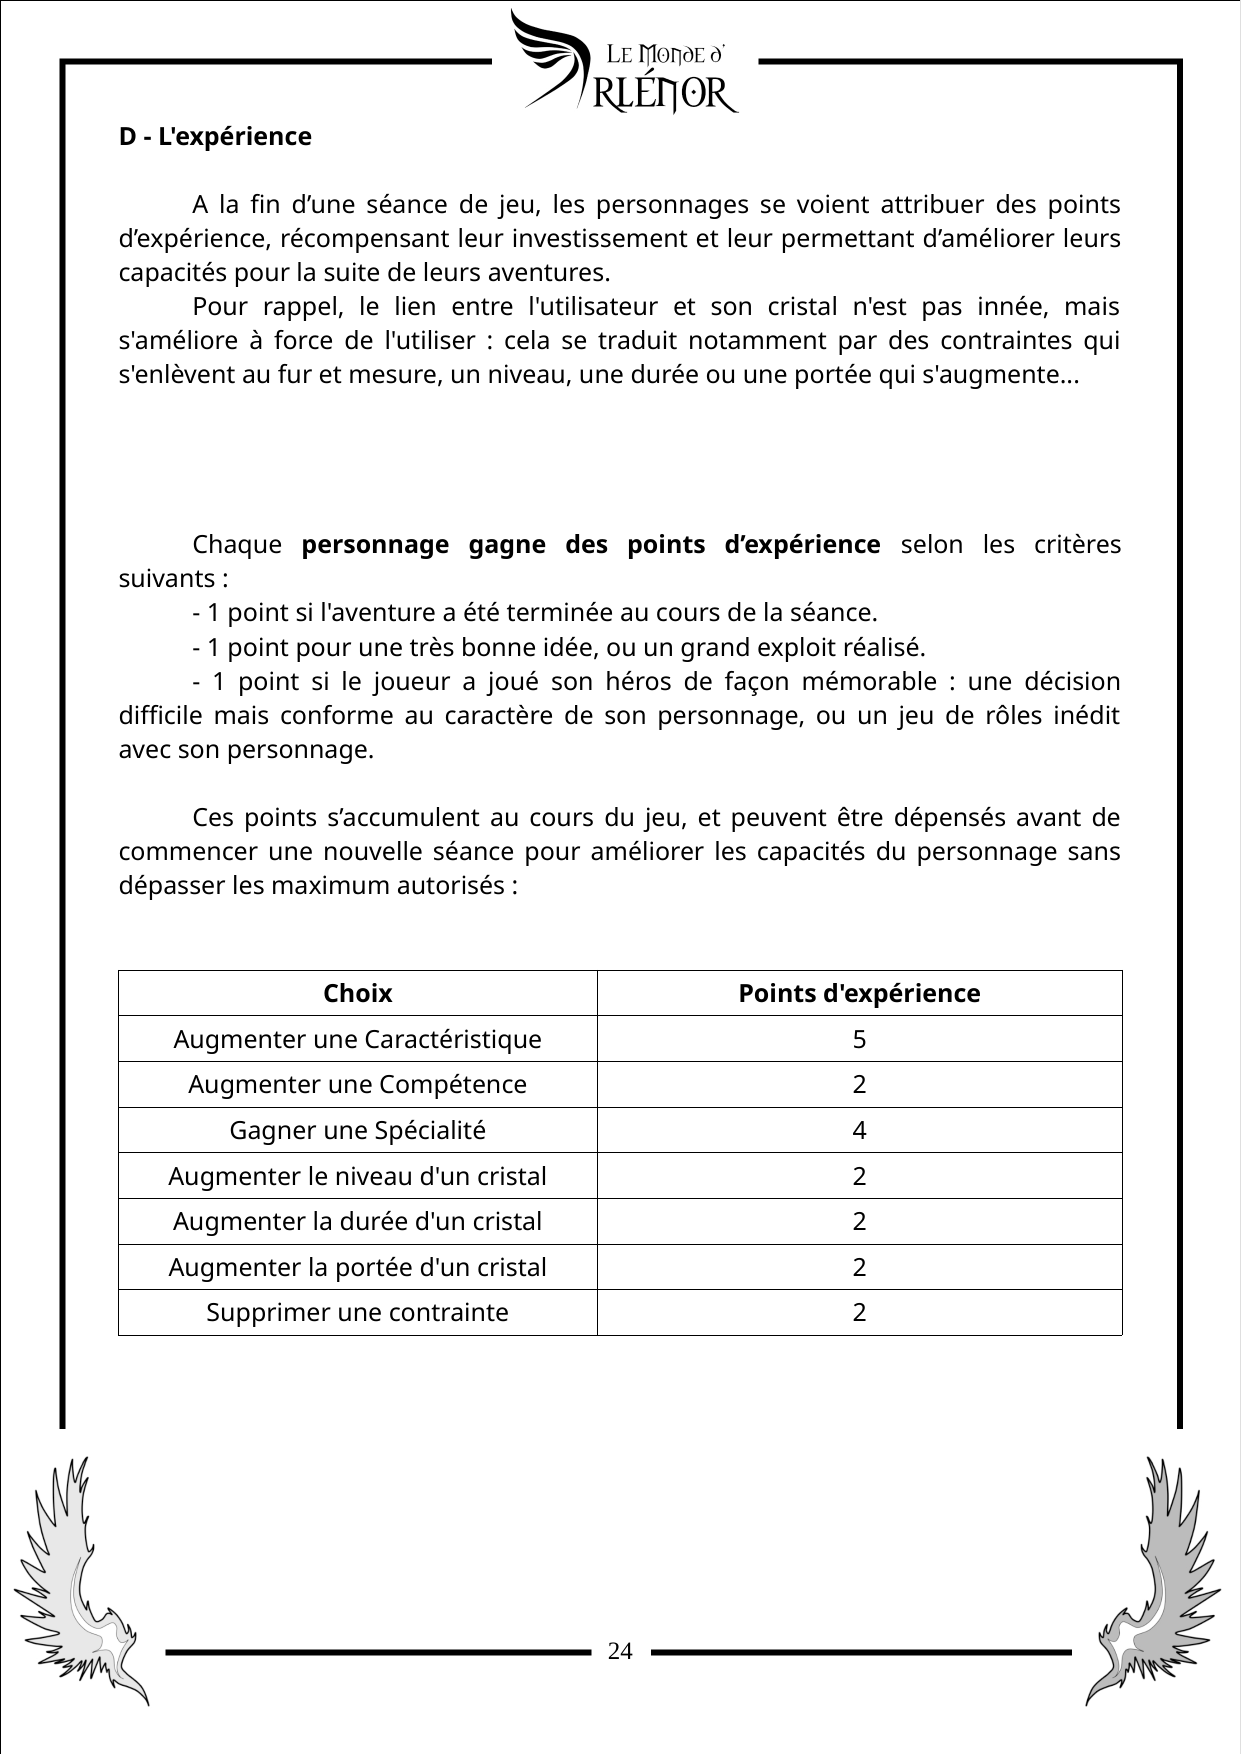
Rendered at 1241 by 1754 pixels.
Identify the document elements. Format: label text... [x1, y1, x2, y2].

text A la fin d’une séance de jeu, les personnages se voient attribuer des points d’expérience, récompensant leur investissement et leur permettant d’améliorer leurs capacités pour la suite de leurs aventures. [118, 186, 1122, 288]
table_cell Augmenter la durée d'un cristal [119, 1199, 597, 1243]
text - 1 point si l'aventure a été terminée au cours de la séance. [118, 595, 1122, 629]
text - 1 point pour une très bonne idée, ou un grand exploit réalisé. [118, 629, 1122, 663]
table_cell 2 [598, 1153, 1122, 1198]
table_cell Augmenter la portée d'un cristal [119, 1245, 597, 1289]
table_cell 2 [598, 1245, 1122, 1289]
text Pour rappel, le lien entre l'utilisateur et son cristal n'est pas innée, mais s'améliore à force de l'utiliser : cela se traduit notamment par des contraintes qui s'enlèvent au fur et mesure, un niveau, une durée ou une portée qui s'augmente... [118, 288, 1122, 391]
table_cell Augmenter une Caractéristique [119, 1016, 597, 1061]
table_cell 5 [598, 1016, 1122, 1061]
text - 1 point si le joueur a joué son héros de façon mémorable : une décision difficile mais conforme au caractère de son personnage, ou un jeu de rôles inédit avec son personnage. [118, 663, 1122, 765]
table_cell 2 [598, 1062, 1122, 1107]
text Chaque personnage gagne des points d’expérience selon les critères suivants : [118, 527, 1122, 595]
table_cell 4 [598, 1108, 1122, 1152]
table_cell 2 [598, 1199, 1122, 1243]
table_header Points d'expérience [598, 971, 1122, 1015]
table_cell 2 [598, 1290, 1122, 1335]
table_cell Gagner une Spécialité [119, 1108, 597, 1152]
table_cell Augmenter une Compétence [119, 1062, 597, 1107]
text Ces points s’accumulent au cours du jeu, et peuvent être dépensés avant de commencer une nouvelle séance pour améliorer les capacités du personnage sans dépasser les maximum autorisés : [118, 799, 1122, 902]
text D - L'expérience [118, 118, 1122, 152]
table_cell Augmenter le niveau d'un cristal [119, 1153, 597, 1198]
table_cell Supprimer une contrainte [119, 1290, 597, 1335]
table_header Choix [119, 971, 597, 1015]
picture [1, 1, 1240, 1754]
